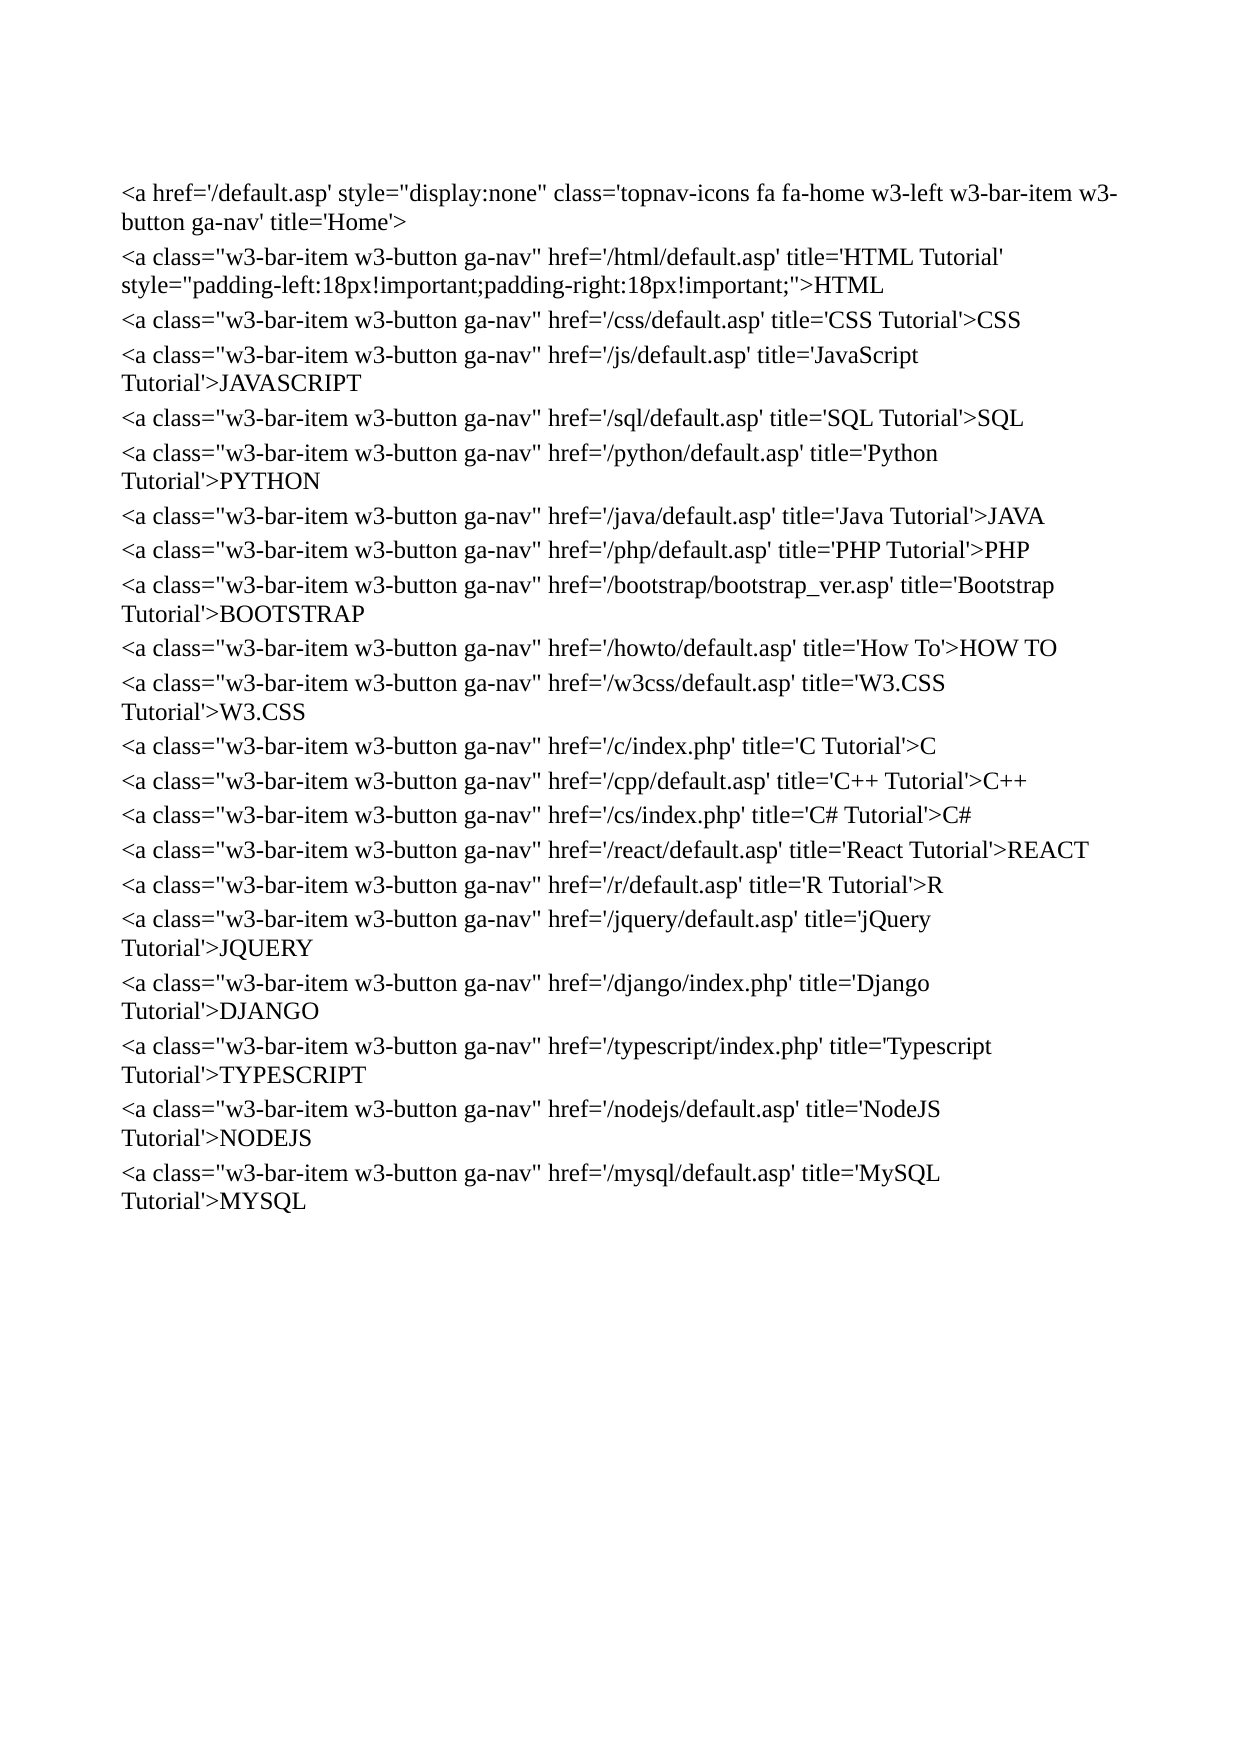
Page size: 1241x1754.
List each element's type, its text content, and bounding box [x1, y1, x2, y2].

table_cell <a class="w3-bar-item w3-button ga-nav" href='/css/default.asp' title='CSS Tutorial'>CSS [118, 302, 1122, 337]
table_cell <a class="w3-bar-item w3-button ga-nav" href='/php/default.asp' title='PHP Tutorial'>PHP [118, 533, 1122, 567]
table_cell <a class="w3-bar-item w3-button ga-nav" href='/jquery/default.asp' title='jQuery Tutorial'>JQUERY [118, 901, 1122, 965]
table_cell <a class="w3-bar-item w3-button ga-nav" href='/python/default.asp' title='Python Tutorial'>PYTHON [118, 435, 1122, 498]
table_cell <a class="w3-bar-item w3-button ga-nav" href='/c/index.php' title='C Tutorial'>C [118, 729, 1122, 763]
table_cell <a class="w3-bar-item w3-button ga-nav" href='/django/index.php' title='Django Tutorial'>DJANGO [118, 965, 1122, 1028]
table_header <a href='/default.asp' style="display:none" class='topnav-icons fa fa-home w3-left w3-bar-item w3-button ga-nav' title='Home'> [118, 147, 1122, 239]
table_cell <a class="w3-bar-item w3-button ga-nav" href='/typescript/index.php' title='Typescript Tutorial'>TYPESCRIPT [118, 1028, 1122, 1091]
table_cell <a class="w3-bar-item w3-button ga-nav" href='/bootstrap/bootstrap_ver.asp' title='Bootstrap Tutorial'>BOOTSTRAP [118, 567, 1122, 631]
table_cell <a class="w3-bar-item w3-button ga-nav" href='/r/default.asp' title='R Tutorial'>R [118, 867, 1122, 901]
table_cell <a class="w3-bar-item w3-button ga-nav" href='/html/default.asp' title='HTML Tutorial' style="padding-left:18px!important;padding-right:18px!important;">HTML [118, 239, 1122, 302]
table_cell <a class="w3-bar-item w3-button ga-nav" href='/mysql/default.asp' title='MySQL Tutorial'>MYSQL [118, 1155, 1122, 1218]
table_cell <a class="w3-bar-item w3-button ga-nav" href='/java/default.asp' title='Java Tutorial'>JAVA [118, 498, 1122, 533]
table_cell <a class="w3-bar-item w3-button ga-nav" href='/nodejs/default.asp' title='NodeJS Tutorial'>NODEJS [118, 1091, 1122, 1155]
table_cell <a class="w3-bar-item w3-button ga-nav" href='/sql/default.asp' title='SQL Tutorial'>SQL [118, 400, 1122, 435]
table_cell <a class="w3-bar-item w3-button ga-nav" href='/howto/default.asp' title='How To'>HOW TO [118, 631, 1122, 665]
table_cell <a class="w3-bar-item w3-button ga-nav" href='/cpp/default.asp' title='C++ Tutorial'>C++ [118, 763, 1122, 798]
table_cell <a class="w3-bar-item w3-button ga-nav" href='/js/default.asp' title='JavaScript Tutorial'>JAVASCRIPT [118, 337, 1122, 400]
table_cell <a class="w3-bar-item w3-button ga-nav" href='/w3css/default.asp' title='W3.CSS Tutorial'>W3.CSS [118, 665, 1122, 728]
table_cell <a class="w3-bar-item w3-button ga-nav" href='/react/default.asp' title='React Tutorial'>REACT [118, 832, 1122, 867]
table_cell <a class="w3-bar-item w3-button ga-nav" href='/cs/index.php' title='C# Tutorial'>C# [118, 798, 1122, 832]
